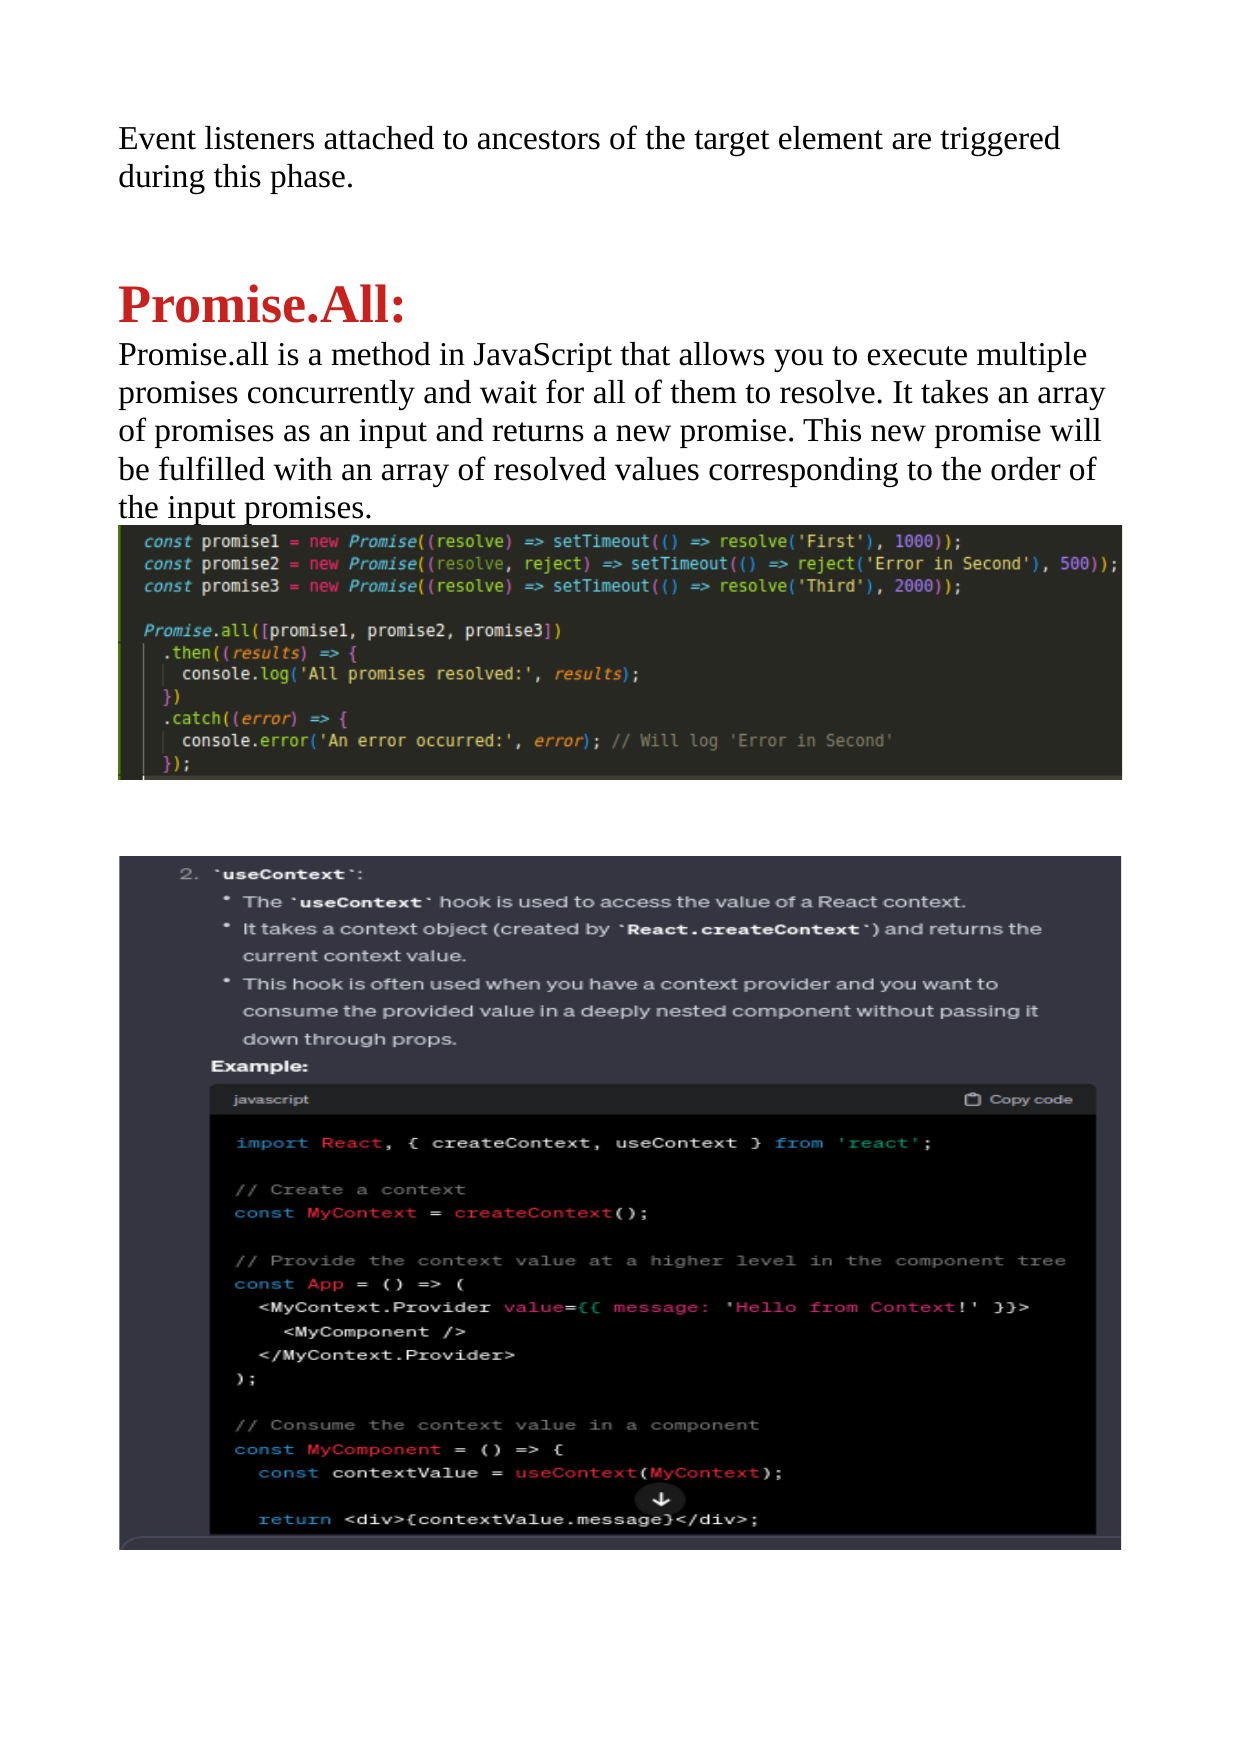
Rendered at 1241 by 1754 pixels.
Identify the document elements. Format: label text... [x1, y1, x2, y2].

text Event listeners attached to ancestors of the target element are triggered during this phase. [118, 118, 1122, 195]
text Promise.All: [118, 271, 1122, 334]
picture [119, 856, 1122, 1550]
picture [118, 525, 1123, 780]
text Promise.all is a method in JavaScript that allows you to execute multiple promises concurrently and wait for all of them to resolve. It takes an array of promises as an input and returns a new promise. This new promise will be fulfilled with an array of resolved values corresponding to the order of the input promises. [118, 334, 1122, 525]
